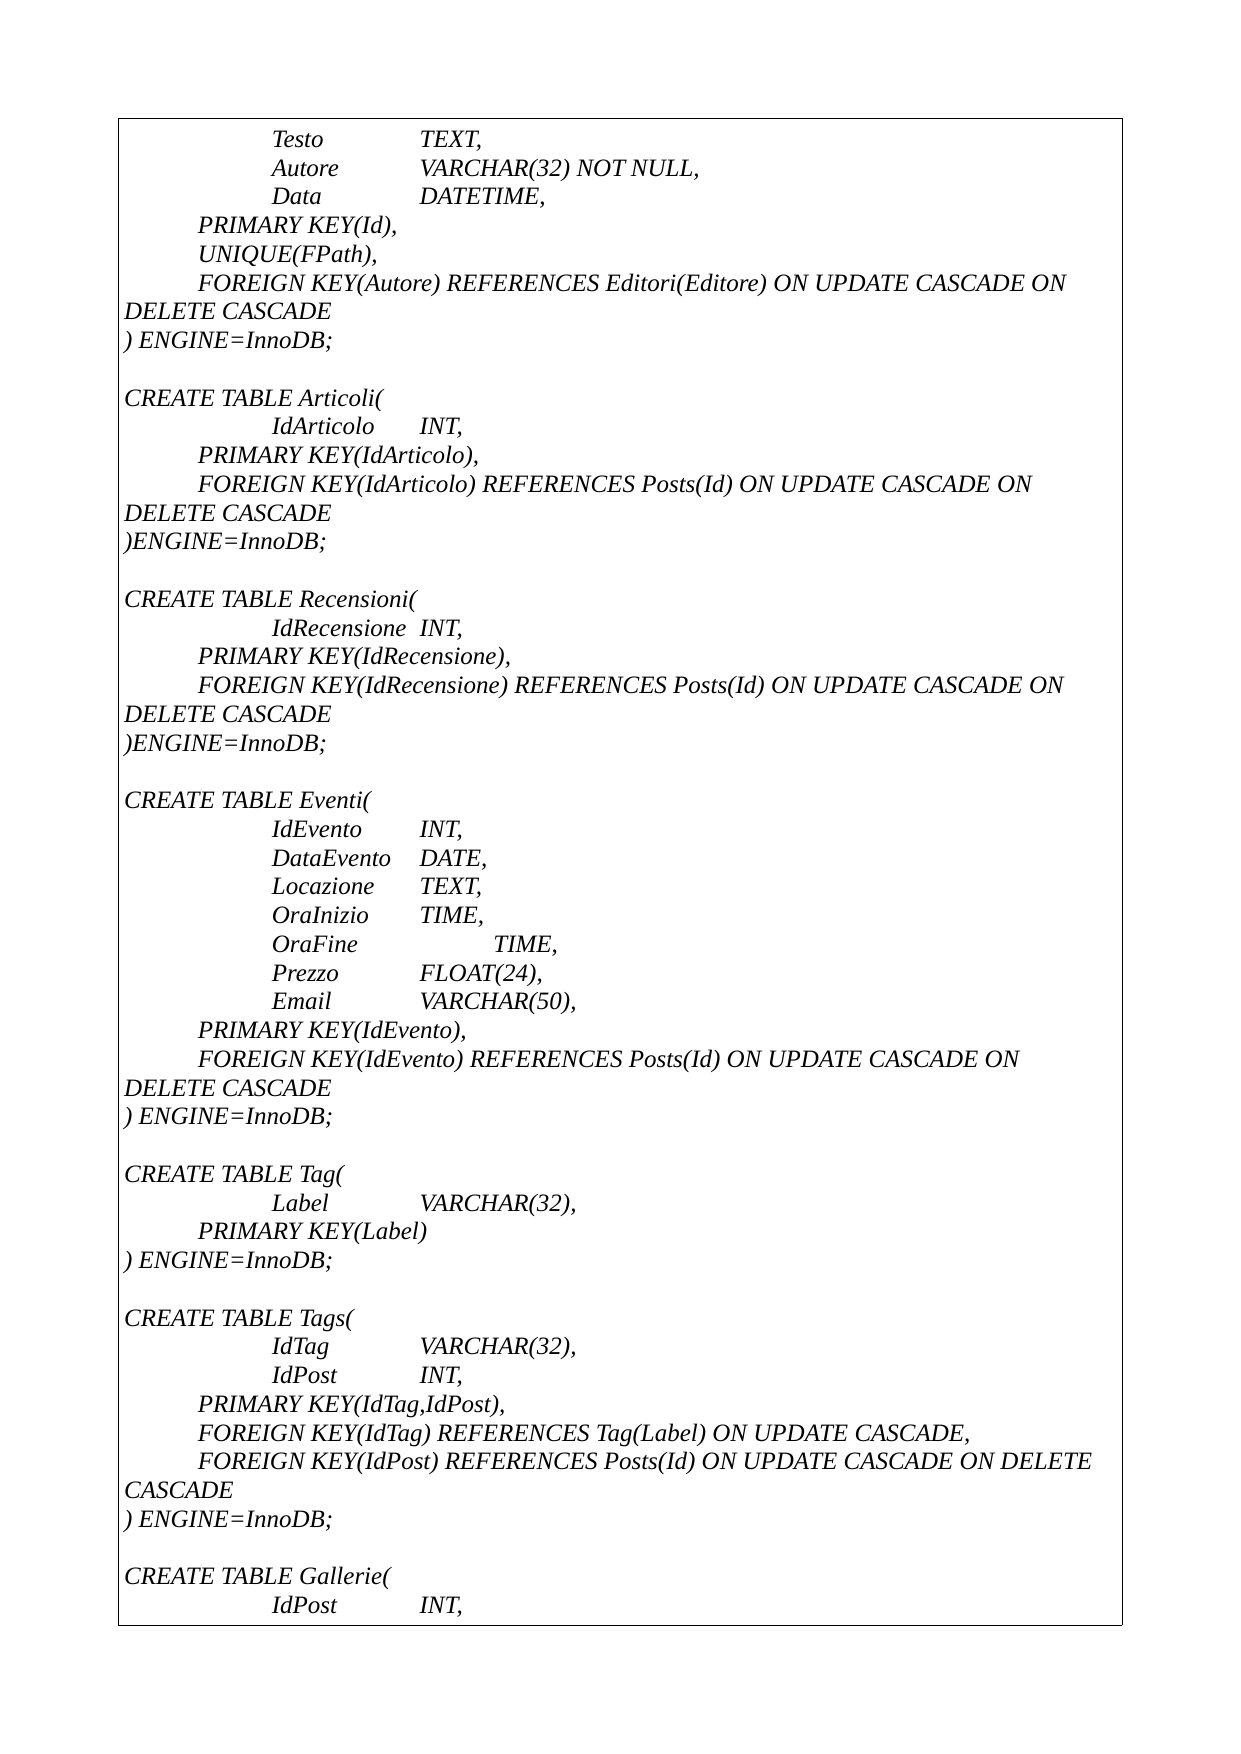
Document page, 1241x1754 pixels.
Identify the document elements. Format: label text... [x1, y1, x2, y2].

table_header Testo TEXT, Autore VARCHAR(32) NOT NULL, Data DATETIME, PRIMARY KEY(Id), UNIQUE(FPath), FOREIGN KEY(Autore) REFERENCES Editori(Editore) ON UPDATE CASCADE ON DELETE CASCADE ) ENGINE=InnoDB; CREATE TABLE Articoli( IdArticolo INT, PRIMARY KEY(IdArticolo), FOREIGN KEY(IdArticolo) REFERENCES Posts(Id) ON UPDATE CASCADE ON DELETE CASCADE )ENGINE=InnoDB; CREATE TABLE Recensioni( IdRecensione INT, PRIMARY KEY(IdRecensione), FOREIGN KEY(IdRecensione) REFERENCES Posts(Id) ON UPDATE CASCADE ON DELETE CASCADE )ENGINE=InnoDB; CREATE TABLE Eventi( IdEvento INT, DataEvento DATE, Locazione TEXT, OraInizio TIME, OraFine TIME, Prezzo FLOAT(24), Email VARCHAR(50), PRIMARY KEY(IdEvento), FOREIGN KEY(IdEvento) REFERENCES Posts(Id) ON UPDATE CASCADE ON DELETE CASCADE ) ENGINE=InnoDB; CREATE TABLE Tag( Label VARCHAR(32), PRIMARY KEY(Label) ) ENGINE=InnoDB; CREATE TABLE Tags( IdTag VARCHAR(32), IdPost INT, PRIMARY KEY(IdTag,IdPost), FOREIGN KEY(IdTag) REFERENCES Tag(Label) ON UPDATE CASCADE, FOREIGN KEY(IdPost) REFERENCES Posts(Id) ON UPDATE CASCADE ON DELETE CASCADE ) ENGINE=InnoDB; CREATE TABLE Gallerie( IdPost INT, [119, 119, 1122, 1625]
